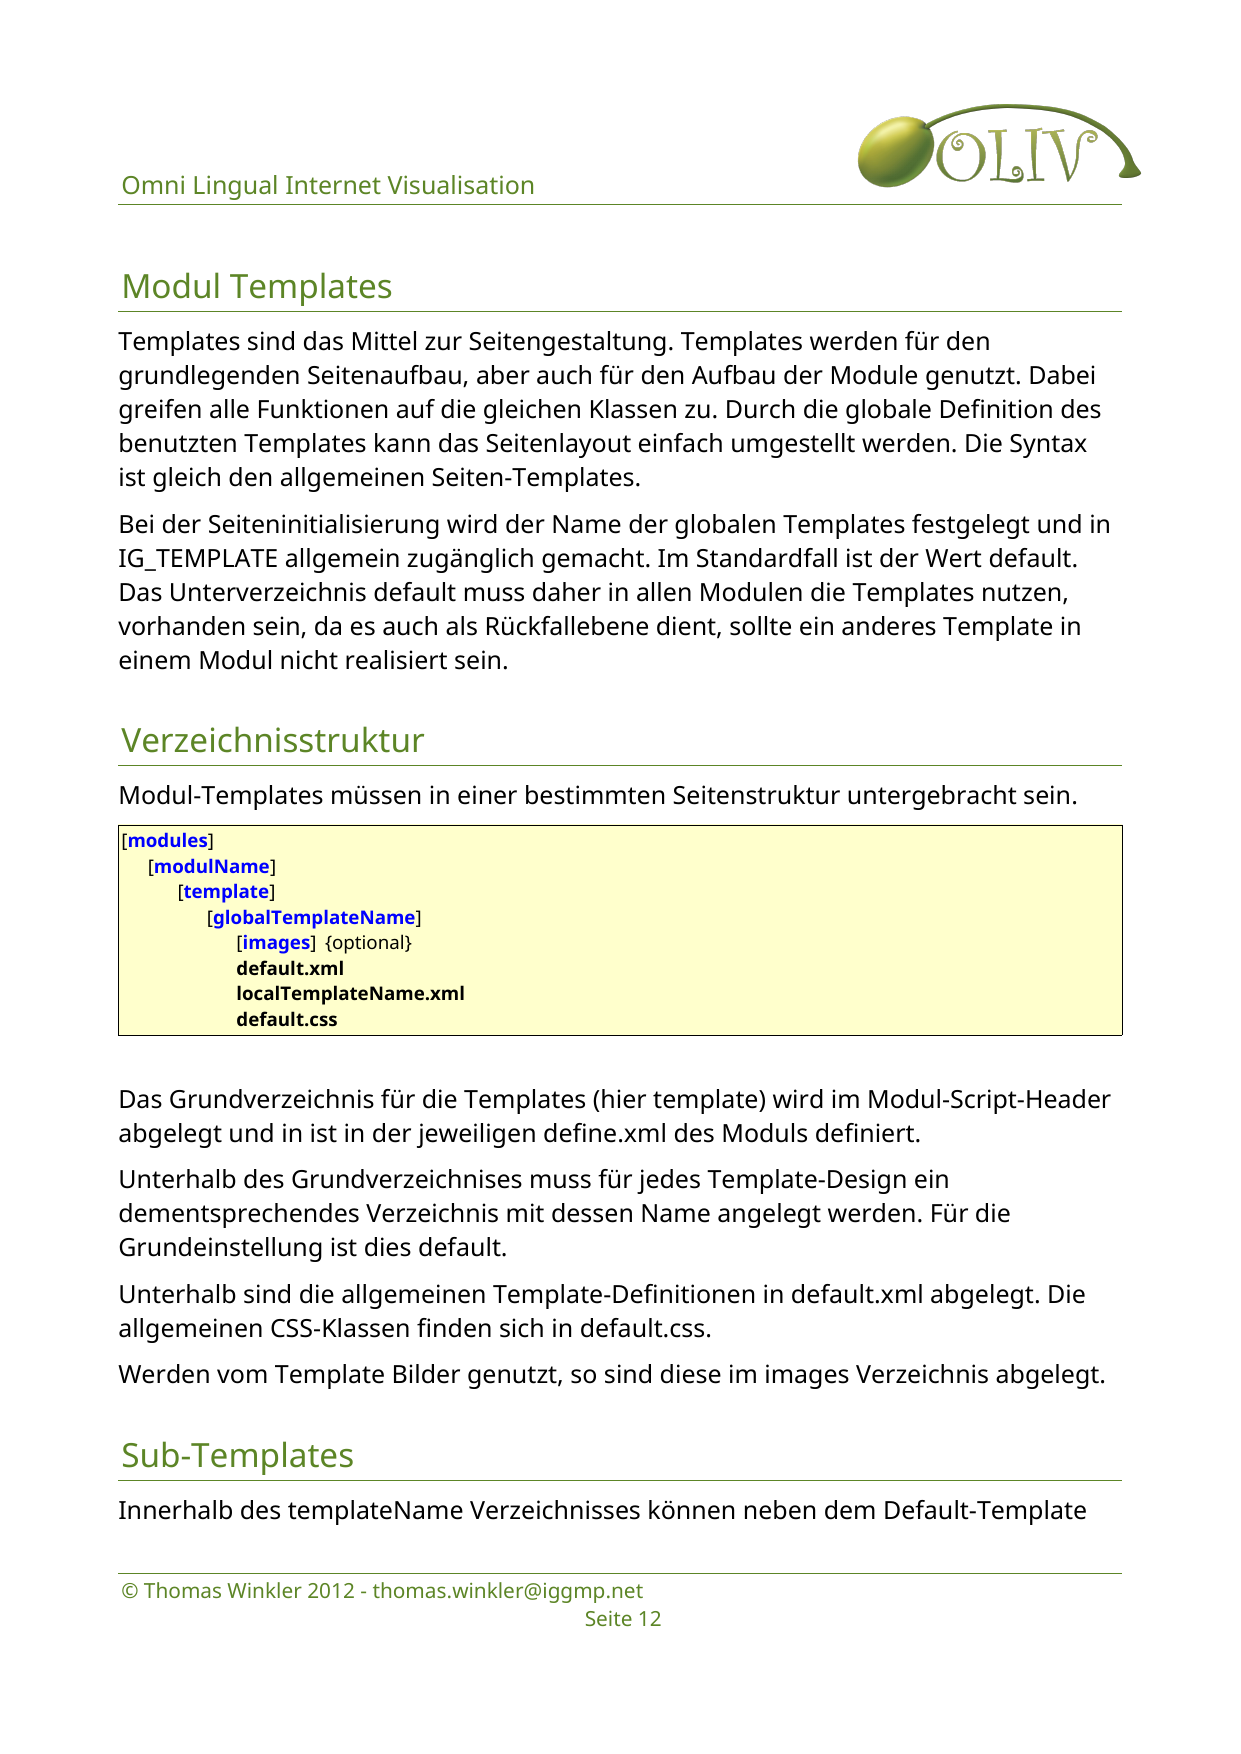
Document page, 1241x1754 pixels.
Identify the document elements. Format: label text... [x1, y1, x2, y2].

text Unterhalb sind die allgemeinen Template-Definitionen in default.xml abgelegt. Die allgemeinen CSS-Klassen finden sich in default.css. [118, 1277, 1122, 1345]
text [modules] [modulName] [119, 826, 1122, 876]
subtitle Modul Templates [118, 259, 1122, 311]
text Bei der Seiteninitialisierung wird der Name der globalen Templates festgelegt und in IG_TEMPLATE allgemein zugänglich gemacht. Im Standardfall ist der Wert default. Das Unterverzeichnis default muss daher in allen Modulen die Templates nutzen, vorhanden sein, da es auch als Rückfallebene dient, sollte ein anderes Template in einem Modul nicht realisiert sein. [118, 506, 1122, 677]
text Das Grundverzeichnis für die Templates (hier template) wird im Modul-Script-Header abgelegt und in ist in der jeweiligen define.xml des Moduls definiert. [118, 1081, 1122, 1149]
text Modul-Templates müssen in einer bestimmten Seitenstruktur untergebracht sein. [118, 778, 1122, 812]
text [template] [globalTemplateName] [images] {optional} default.xml localTemplateName.xml default.css [119, 876, 1122, 1035]
subtitle Sub-Templates [118, 1429, 1122, 1480]
text Unterhalb des Grundverzeichnises muss für jedes Template-Design ein dementsprechendes Verzeichnis mit dessen Name angelegt werden. Für die Grundeinstellung ist dies default. [118, 1162, 1122, 1264]
subtitle Verzeichnisstruktur [118, 714, 1122, 765]
text Templates sind das Mittel zur Seitengestaltung. Templates werden für den grundlegenden Seitenaufbau, aber auch für den Aufbau der Module genutzt. Dabei greifen alle Funktionen auf die gleichen Klassen zu. Durch die globale Definition des benutzten Templates kann das Seitenlayout einfach umgestellt werden. Die Syntax ist gleich den allgemeinen Seiten-Templates. [118, 323, 1122, 494]
text Innerhalb des templateName Verzeichnisses können neben dem Default-Template [118, 1493, 1122, 1527]
picture [856, 100, 1144, 189]
text Werden vom Template Bilder genutzt, so sind diese im images Verzeichnis abgelegt. [118, 1357, 1122, 1391]
